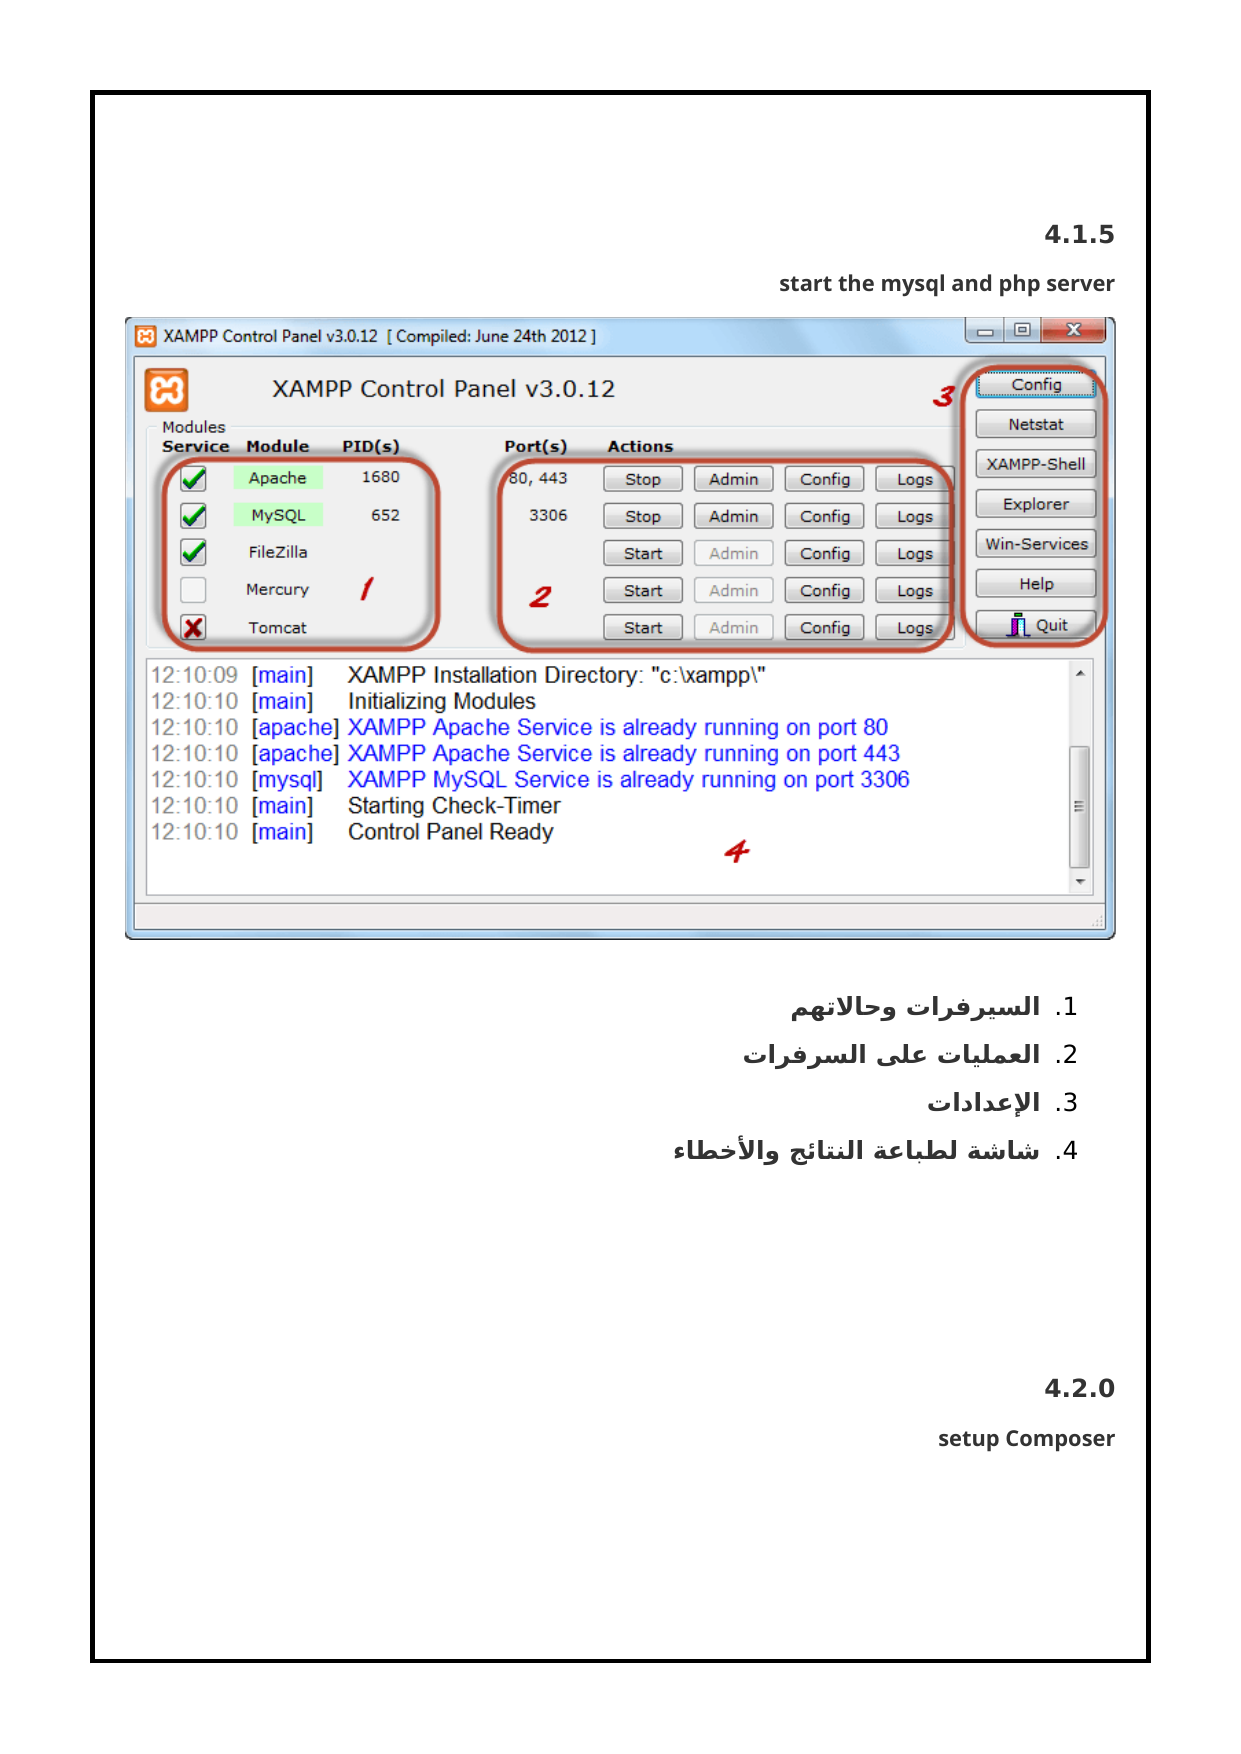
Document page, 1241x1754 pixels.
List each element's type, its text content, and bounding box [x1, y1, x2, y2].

text 4.1.5 [125, 220, 1116, 249]
list السيرفرات وحالاتهم [125, 992, 1078, 1021]
picture [125, 317, 1116, 940]
list شاشة لطباعة النتائج والأخطاء [125, 1136, 1078, 1165]
text start the mysql and php server [125, 268, 1116, 298]
text 4.2.0 [125, 1375, 1116, 1404]
text setup Composer [125, 1423, 1116, 1453]
list العمليات على السرفرات [125, 1040, 1078, 1069]
list الإعدادات [125, 1088, 1078, 1117]
